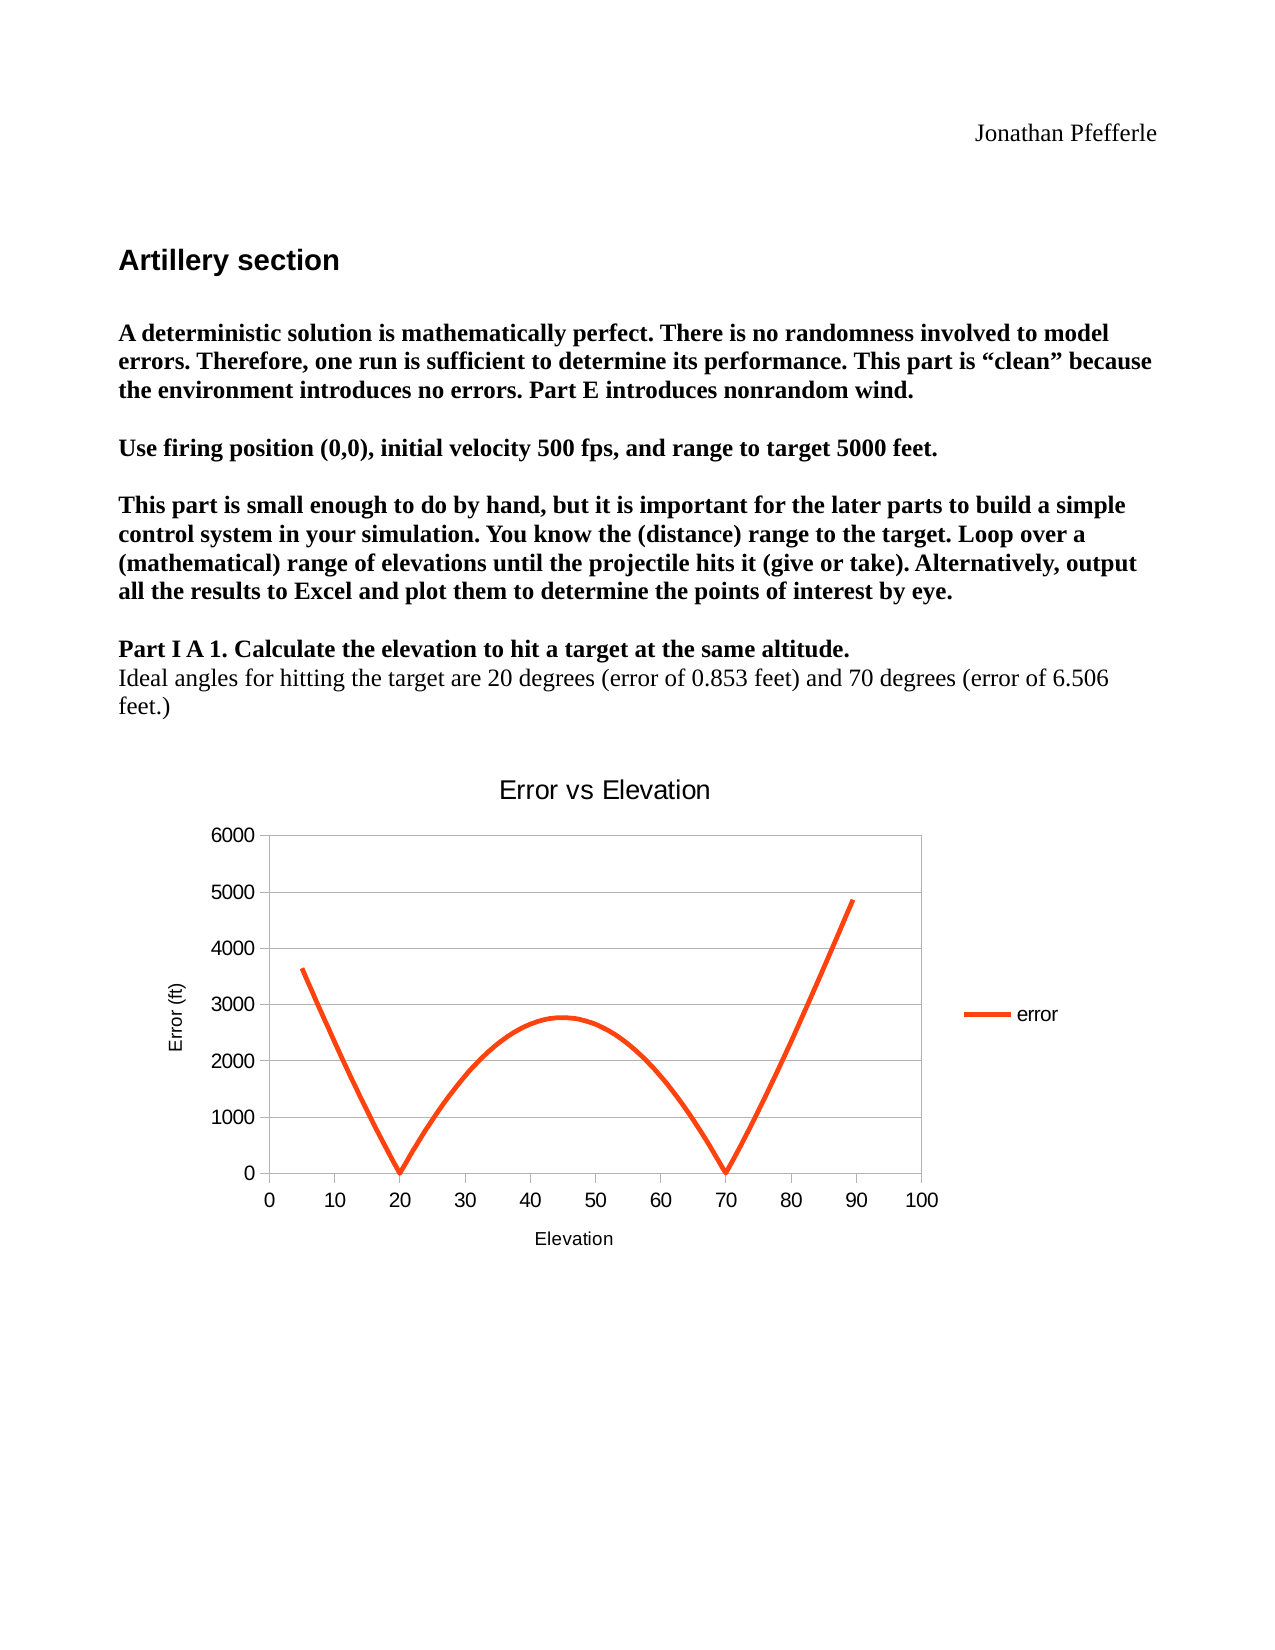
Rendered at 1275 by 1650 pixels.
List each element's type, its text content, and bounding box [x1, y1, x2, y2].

text This part is small enough to do by hand, but it is important for the later parts to build a simple control system in your simulation. You know the (distance) range to the target. Loop over a (mathematical) range of elevations until the projectile hits it (give or take). Alternatively, output all the results to Excel and plot them to determine the points of interest by eye. [118, 490, 1157, 605]
subtitle Artillery section [118, 243, 1157, 276]
text Use firing position (0,0), initial velocity 500 fps, and range to target 5000 feet. [118, 433, 1157, 461]
text Jonathan Pfefferle [118, 118, 1157, 147]
text Ideal angles for hitting the target are 20 degrees (error of 0.853 feet) and 70 degrees (error of 6.506 feet.) [118, 663, 1157, 720]
text Part I A 1. Calculate the elevation to hit a target at the same altitude. [118, 634, 1157, 663]
text A deterministic solution is mathematically perfect. There is no randomness involved to model errors. Therefore, one run is sufficient to determine its performance. This part is “clean” because the environment introduces no errors. Part E introduces nonrandom wind. [118, 318, 1157, 433]
